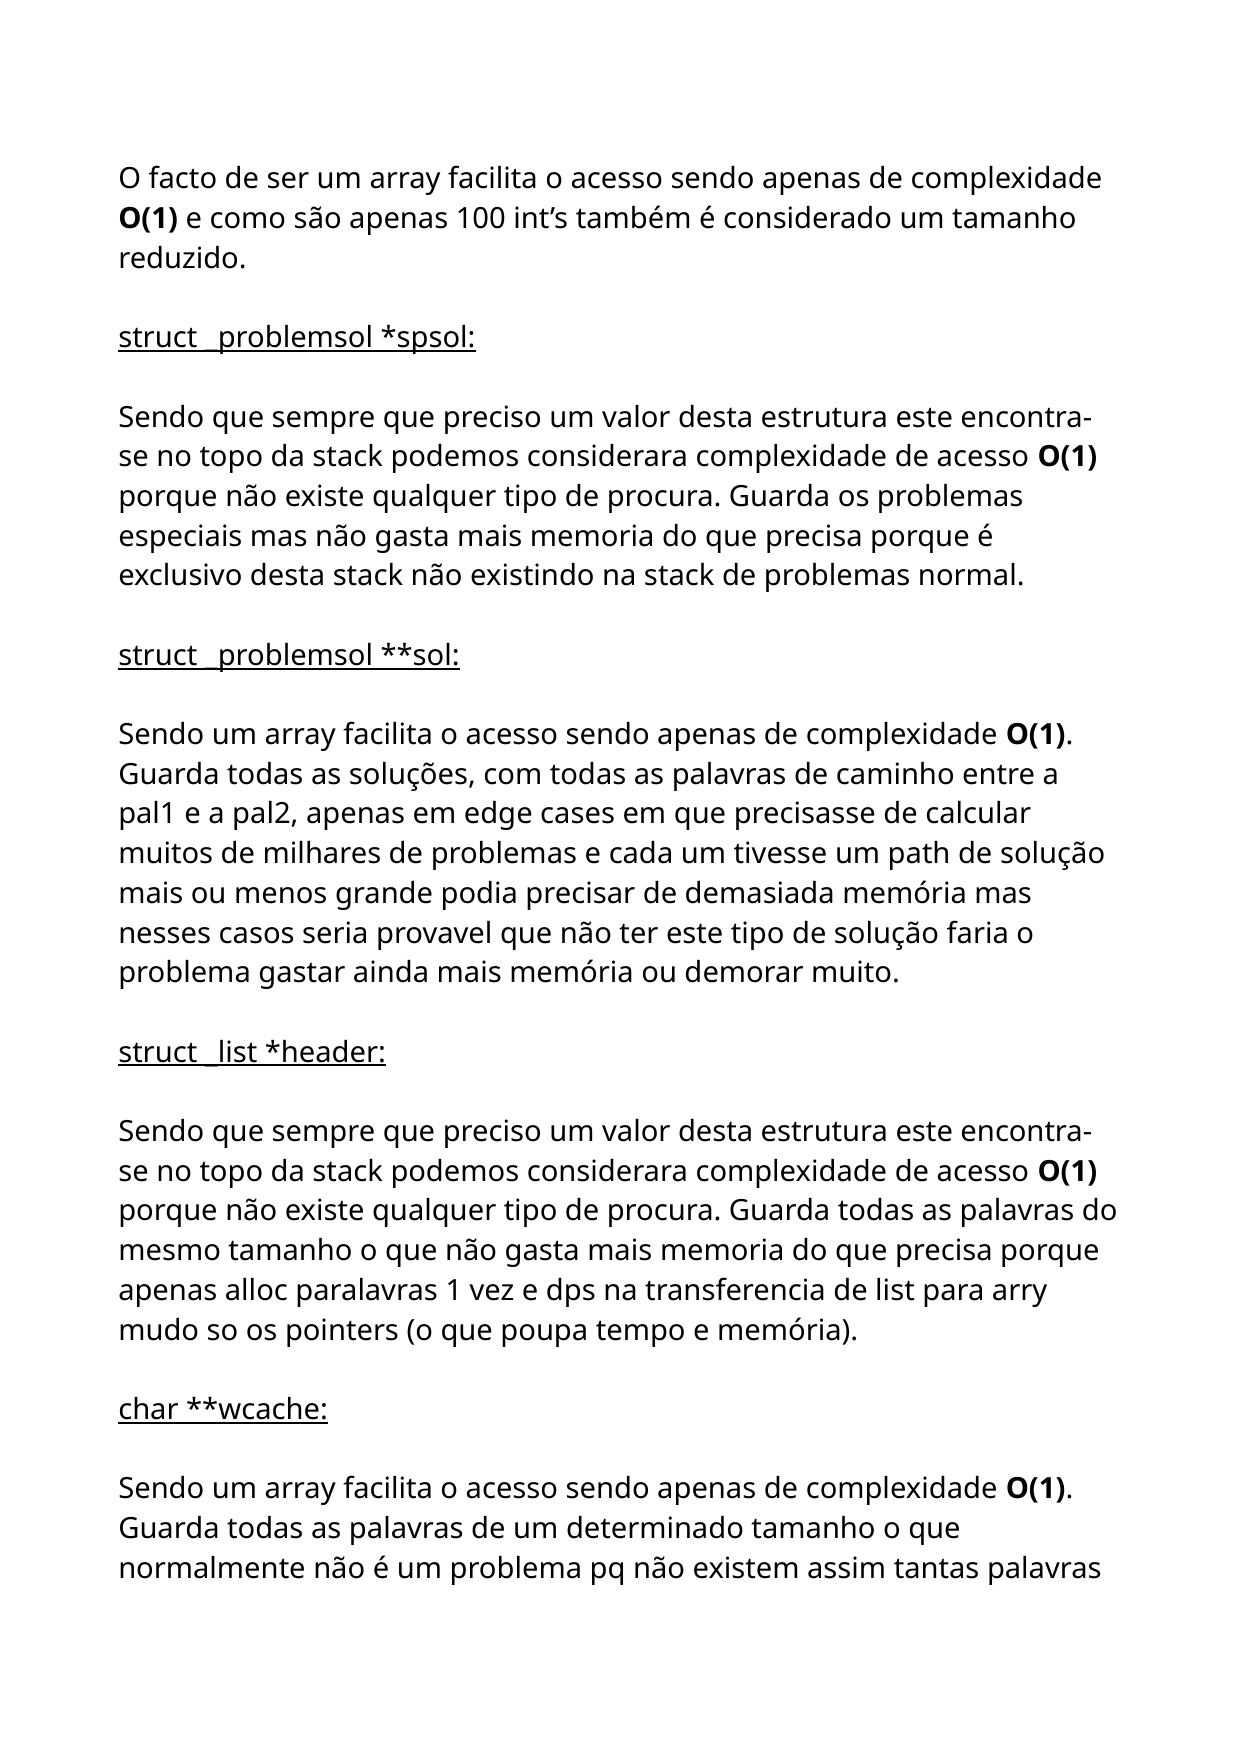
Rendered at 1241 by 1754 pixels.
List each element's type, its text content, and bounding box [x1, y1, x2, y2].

text struct _list *header: [118, 1031, 1122, 1071]
text O facto de ser um array facilita o acesso sendo apenas de complexidade O(1) e como são apenas 100 int’s também é considerado um tamanho reduzido. [118, 158, 1122, 277]
text struct _problemsol **sol: [118, 634, 1122, 674]
text Sendo um array facilita o acesso sendo apenas de complexidade O(1). Guarda todas as palavras de um determinado tamanho o que normalmente não é um problema pq não existem assim tantas palavras [118, 1467, 1122, 1587]
text Sendo que sempre que preciso um valor desta estrutura este encontra-se no topo da stack podemos considerara complexidade de acesso O(1) porque não existe qualquer tipo de procura. Guarda todas as palavras do mesmo tamanho o que não gasta mais memoria do que precisa porque apenas alloc paralavras 1 vez e dps na transferencia de list para arry mudo so os pointers (o que poupa tempo e memória). [118, 1110, 1122, 1348]
text char **wcache: [118, 1388, 1122, 1428]
text struct _problemsol *spsol: [118, 317, 1122, 356]
text Sendo um array facilita o acesso sendo apenas de complexidade O(1). Guarda todas as soluções, com todas as palavras de caminho entre a pal1 e a pal2, apenas em edge cases em que precisasse de calcular muitos de milhares de problemas e cada um tivesse um path de solução mais ou menos grande podia precisar de demasiada memória mas nesses casos seria provavel que não ter este tipo de solução faria o problema gastar ainda mais memória ou demorar muito. [118, 713, 1122, 991]
text Sendo que sempre que preciso um valor desta estrutura este encontra-se no topo da stack podemos considerara complexidade de acesso O(1) porque não existe qualquer tipo de procura. Guarda os problemas especiais mas não gasta mais memoria do que precisa porque é exclusivo desta stack não existindo na stack de problemas normal. [118, 396, 1122, 594]
